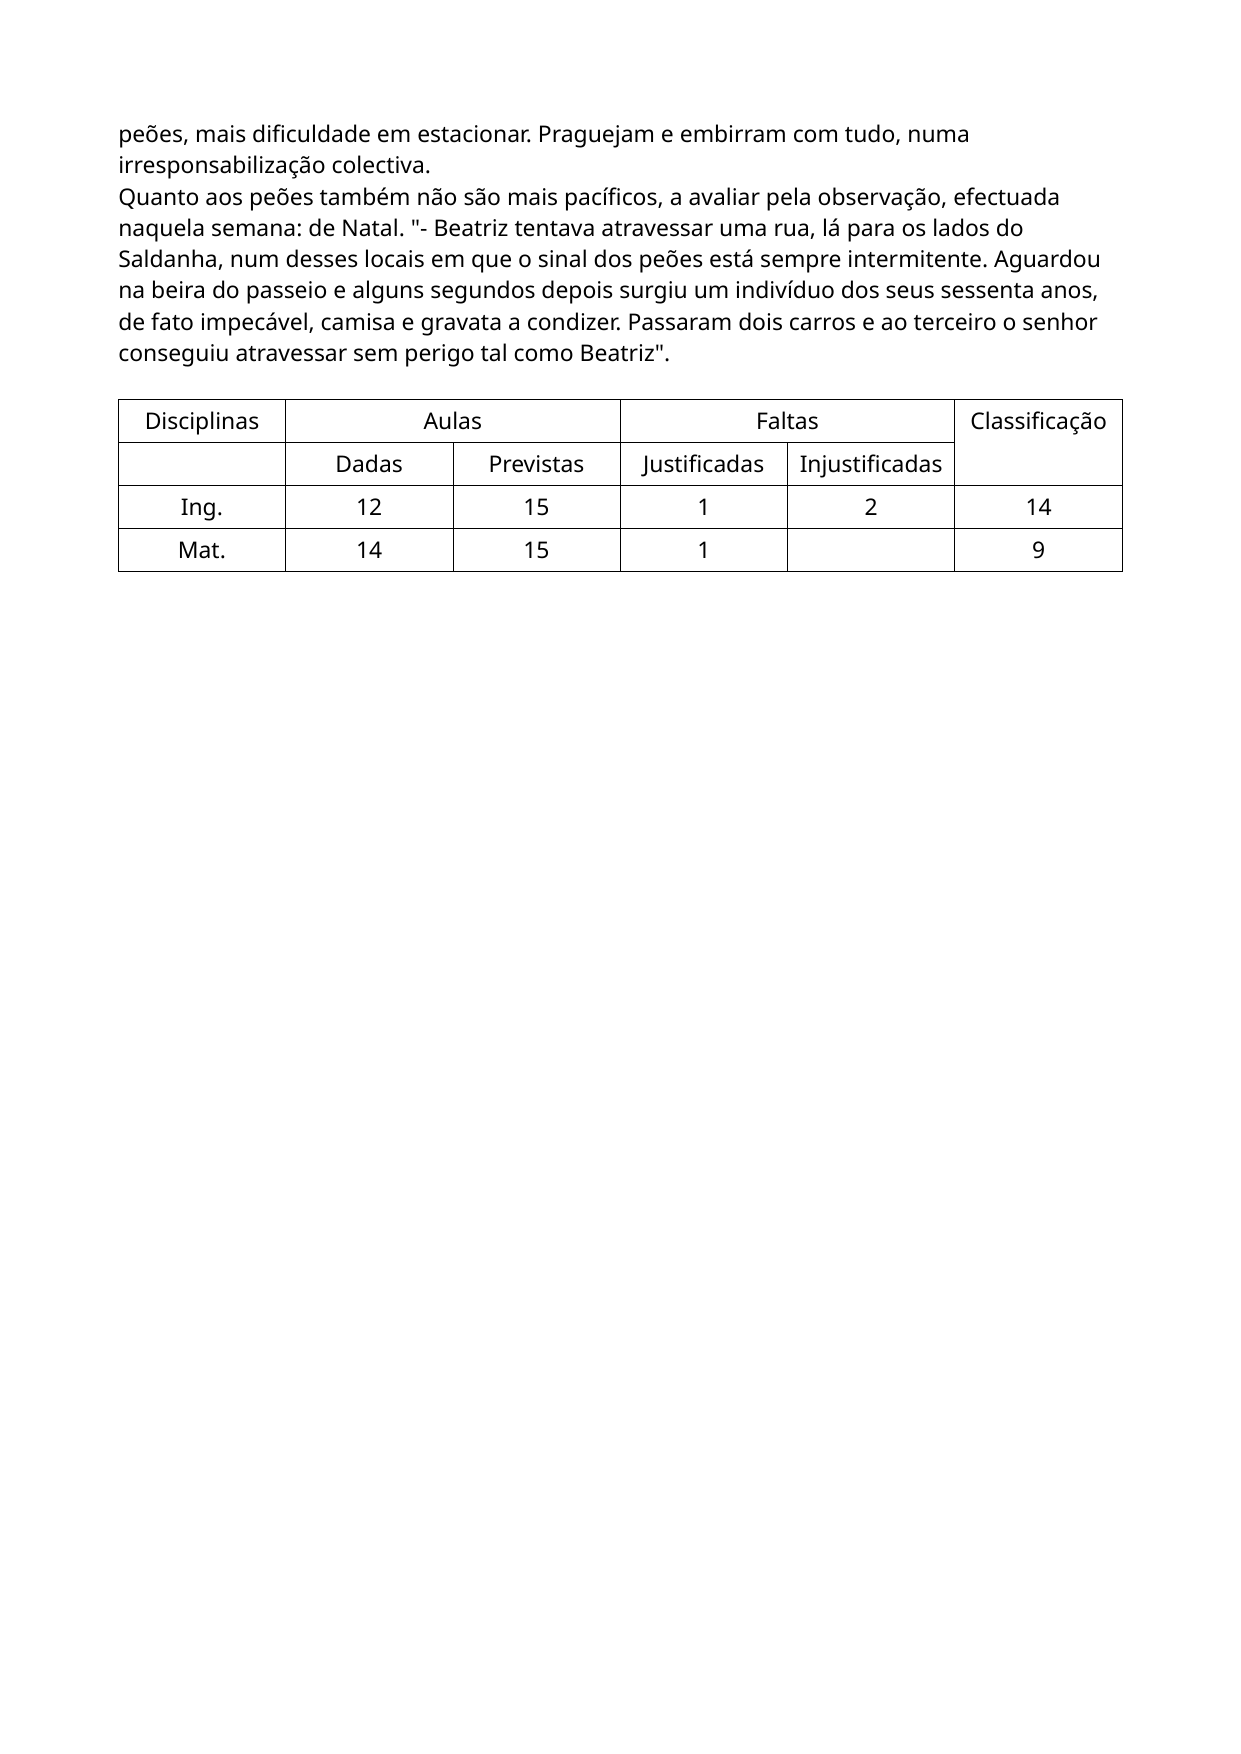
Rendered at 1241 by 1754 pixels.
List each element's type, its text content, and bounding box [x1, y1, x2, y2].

table_cell 2 [788, 486, 954, 528]
table_header Aulas [286, 400, 620, 442]
table_cell Previstas [454, 443, 620, 485]
table_cell 12 [286, 486, 453, 528]
table_header Faltas [621, 400, 954, 442]
text Quanto aos peões também não são mais pacíficos, a avaliar pela observação, efectuada naquela semana: de Natal. "- Beatriz tentava atravessar uma rua, lá para os lados do Saldanha, num desses locais em que o sinal dos peões está sempre intermitente. Aguardou na beira do passeio e alguns segundos depois surgiu um indivíduo dos seus sessenta anos, de fato impecável, camisa e gravata a condizer. Passaram dois carros e ao terceiro o senhor conseguiu atravessar sem perigo tal como Beatriz". [118, 181, 1122, 368]
table_cell [788, 529, 954, 571]
table_cell 15 [454, 486, 620, 528]
text peões, mais dificuldade em estacionar. Praguejam e embirram com tudo, numa irresponsabilização colectiva. [118, 118, 1122, 181]
table_header Classificação [955, 400, 1122, 485]
table_cell 15 [454, 529, 620, 571]
table_cell [119, 443, 285, 485]
table_cell 14 [955, 486, 1122, 528]
table_cell 14 [286, 529, 453, 571]
table_cell 1 [621, 529, 787, 571]
table_cell Justificadas [621, 443, 787, 485]
table_cell 1 [621, 486, 787, 528]
table_cell Ing. [119, 486, 285, 528]
table_cell Dadas [286, 443, 453, 485]
table_cell Mat. [119, 529, 285, 571]
table_cell Injustificadas [788, 443, 954, 485]
table_header Disciplinas [119, 400, 285, 442]
table_cell 9 [955, 529, 1122, 571]
